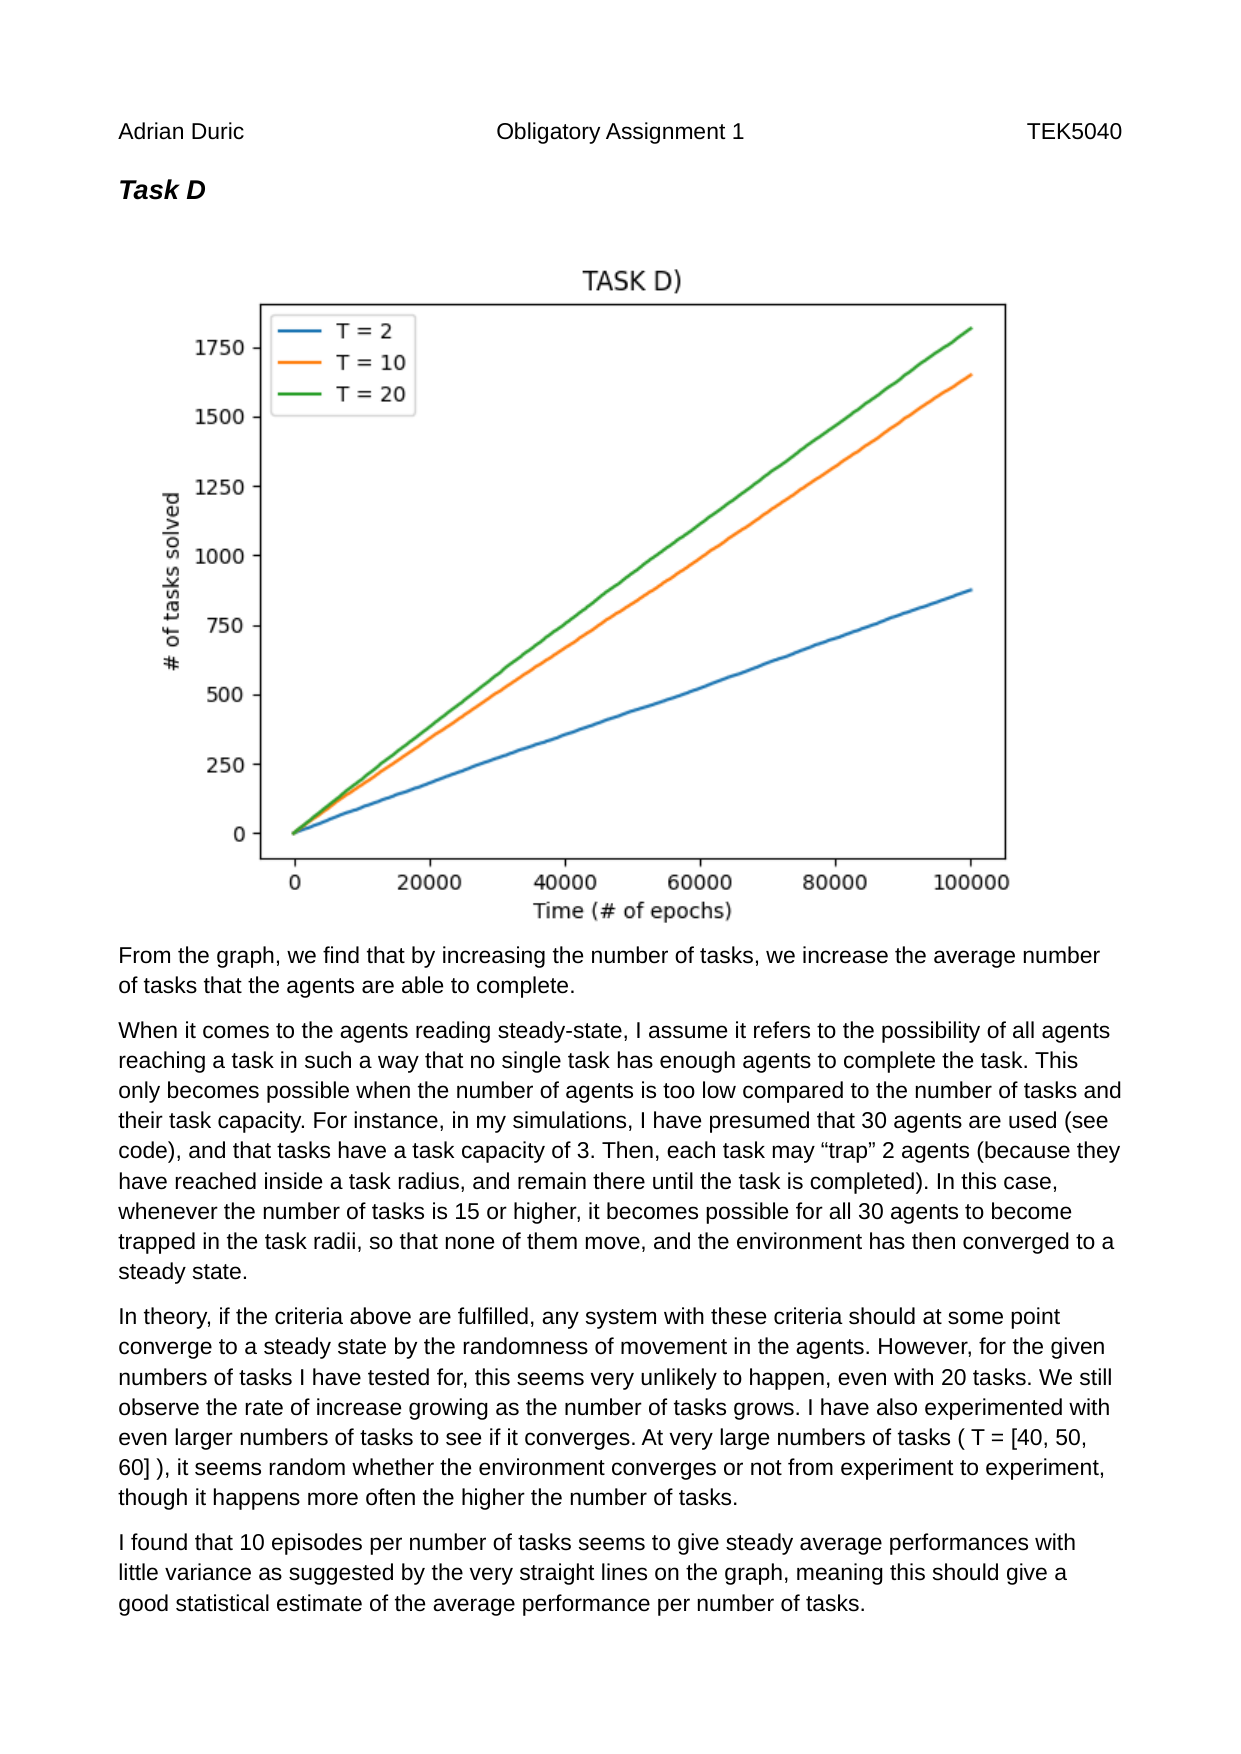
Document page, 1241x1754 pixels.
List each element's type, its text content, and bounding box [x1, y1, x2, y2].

text I found that 10 episodes per number of tasks seems to give steady average performances with little variance as suggested by the very straight lines on the graph, meaning this should give a good statistical estimate of the average performance per number of tasks. [118, 1529, 1122, 1616]
text When it comes to the agents reading steady-state, I assume it refers to the possibility of all agents reaching a task in such a way that no single task has enough agents to complete the task. This only becomes possible when the number of agents is too low compared to the number of tasks and their task capacity. For instance, in my simulations, I have presumed that 30 agents are used (see code), and that tasks have a task capacity of 3. Then, each task may “trap” 2 agents (because they have reached inside a task radius, and remain there until the task is completed). In this case, whenever the number of tasks is 15 or higher, it becomes possible for all 30 agents to become trapped in the task radii, so that none of them move, and the environment has then converged to a steady state. [118, 1017, 1122, 1284]
subtitle Task D [118, 174, 1122, 205]
text From the graph, we find that by increasing the number of tasks, we increase the average number of tasks that the agents are able to complete. [118, 218, 1122, 998]
text In theory, if the criteria above are fulfilled, any system with these criteria should at some point converge to a steady state by the randomness of movement in the agents. However, for the given numbers of tasks I have tested for, this seems very unlikely to happen, even with 20 tasks. We still observe the rate of increase growing as the number of tasks grows. I have also experimented with even larger numbers of tasks to see if it converges. At very large numbers of tasks ( T = [40, 50, 60] ), it seems random whether the environment converges or not from experiment to experiment, though it happens more often the higher the number of tasks. [118, 1303, 1122, 1511]
picture [140, 217, 1100, 938]
